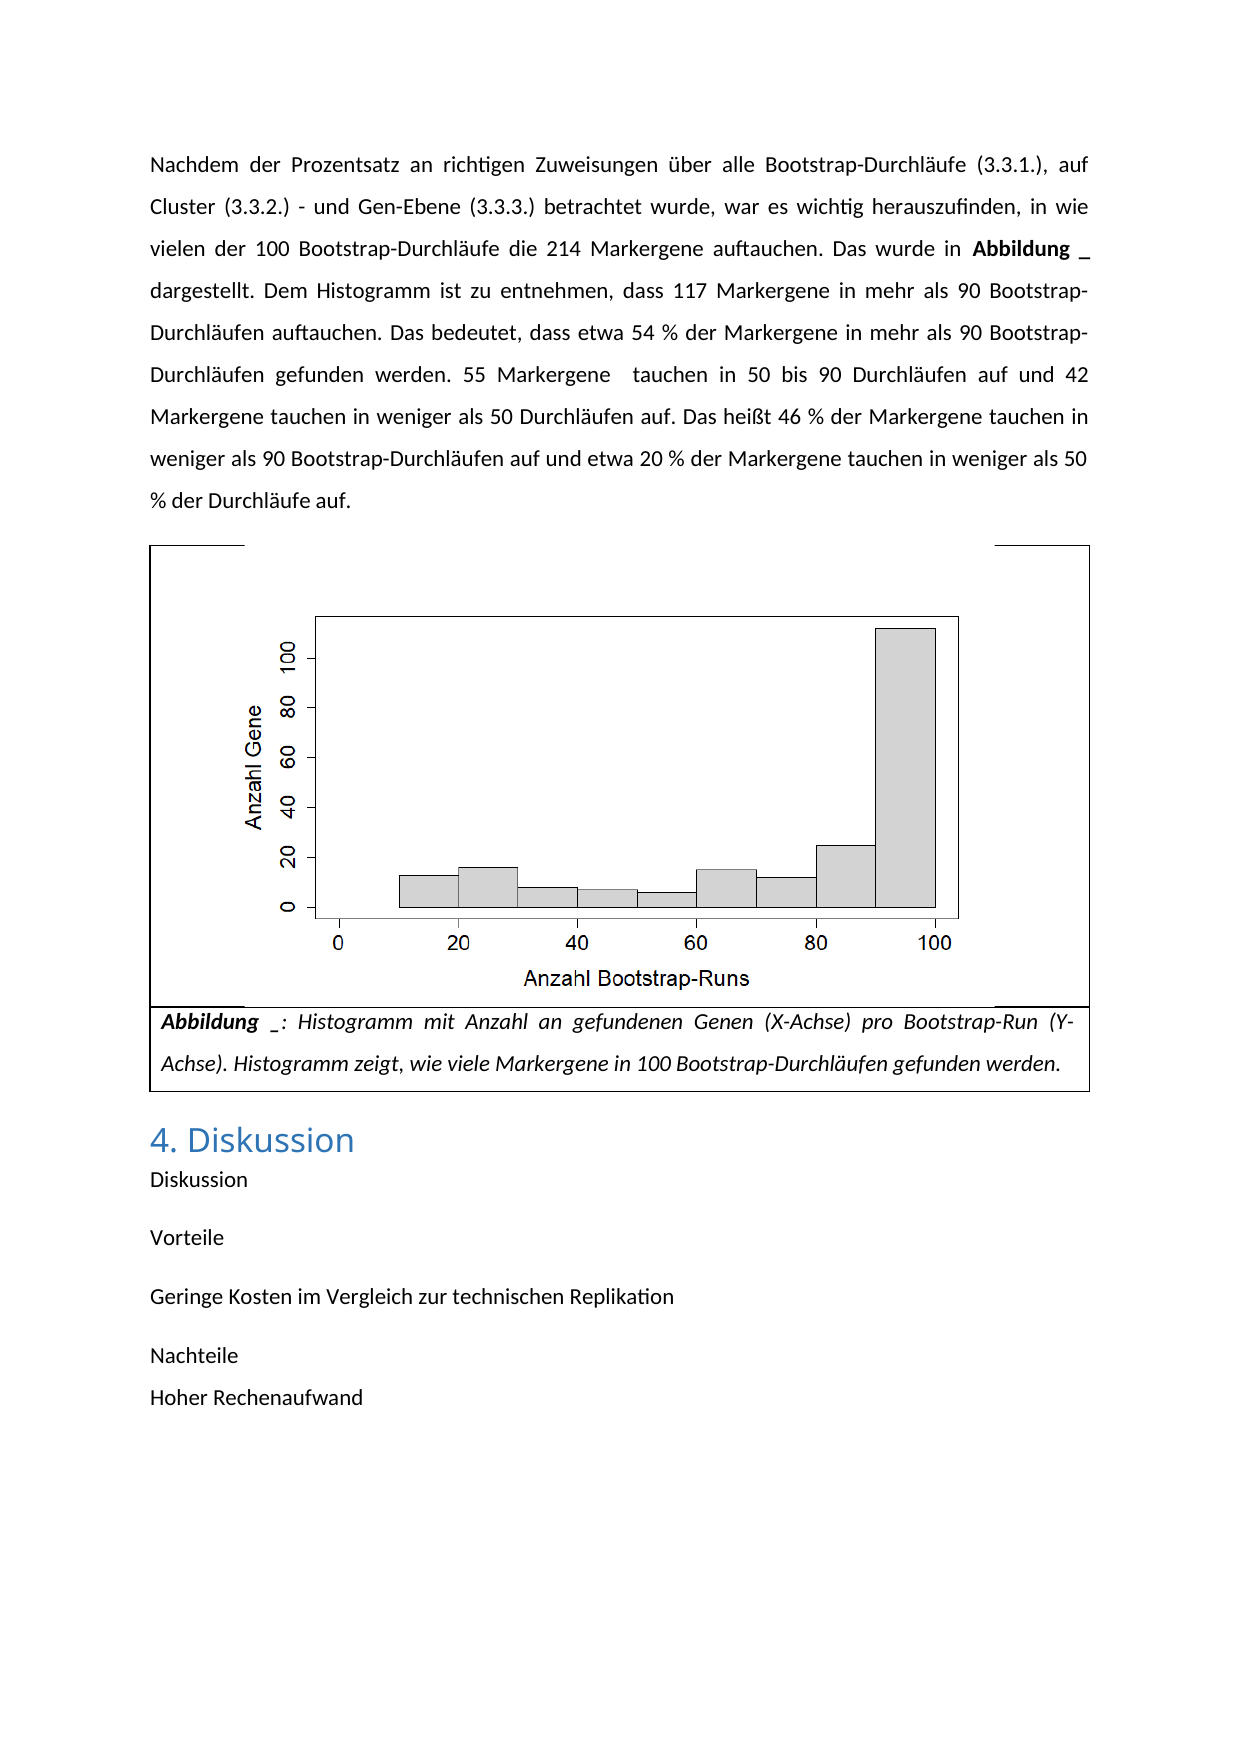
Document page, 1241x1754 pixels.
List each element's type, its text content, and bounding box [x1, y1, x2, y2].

subtitle 4. Diskussion [150, 1117, 1090, 1162]
table_header [995, 546, 1089, 1006]
text Nachdem der Prozentsatz an richtigen Zuweisungen über alle Bootstrap-Durchläufe (3.3.1.), auf Cluster (3.3.2.) - und Gen-Ebene (3.3.3.) betrachtet wurde, war es wichtig herauszufinden, in wie vielen der 100 Bootstrap-Durchläufe die 214 Markergene auftauchen. Das wurde in Abbildung _ dargestellt. Dem Histogramm ist zu entnehmen, dass 117 Markergene in mehr als 90 Bootstrap-Durchläufen auftauchen. Das bedeutet, dass etwa 54 % der Markergene in mehr als 90 Bootstrap-Durchläufen gefunden werden. 55 Markergene tauchen in 50 bis 90 Durchläufen auf und 42 Markergene tauchen in weniger als 50 Durchläufen auf. Das heißt 46 % der Markergene tauchen in weniger als 90 Bootstrap-Durchläufen auf und etwa 20 % der Markergene tauchen in weniger als 50 % der Durchläufe auf. [150, 150, 1090, 514]
text Nachteile Hoher Rechenaufwand [150, 1341, 1090, 1453]
text Diskussion [150, 1165, 1090, 1193]
text Vorteile [150, 1223, 1090, 1251]
text Geringe Kosten im Vergleich zur technischen Replikation [150, 1282, 1090, 1310]
table_header [151, 546, 244, 1006]
table_cell Abbildung _: Histogramm mit Anzahl an gefundenen Genen (X-Achse) pro Bootstrap-Run (Y-Achse). Histogramm zeigt, wie viele Markergene in 100 Bootstrap-Durchläufen gefunden werden. [151, 1008, 1089, 1091]
